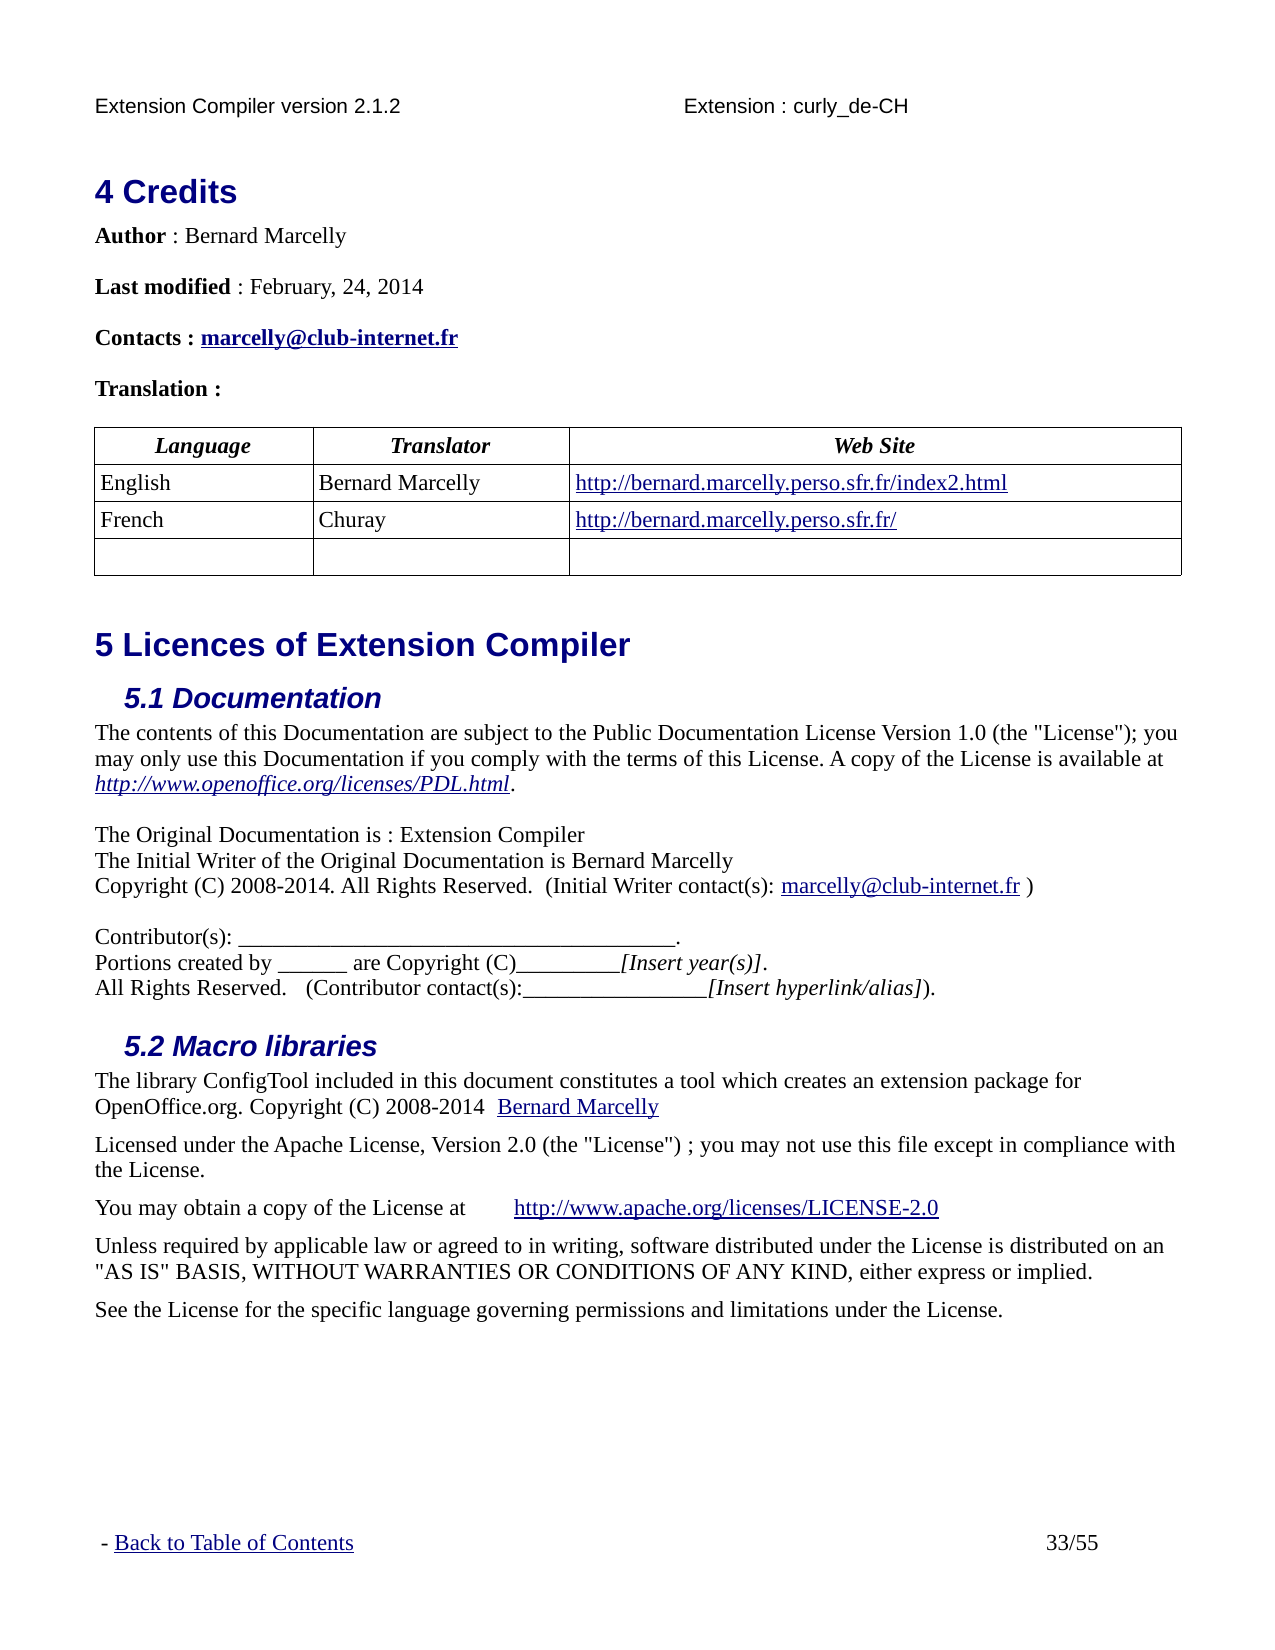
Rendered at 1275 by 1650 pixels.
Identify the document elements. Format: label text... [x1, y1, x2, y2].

text The library ConfigTool included in this document constitutes a tool which creates an extension package for OpenOffice.org. Copyright (C) 2008-2014 Bernard Marcelly [94, 1068, 1181, 1119]
text Portions created by ______ are Copyright (C)_________[Insert year(s)]. [94, 950, 1181, 975]
table_header Language [95, 428, 313, 464]
text Unless required by applicable law or agreed to in writing, software distributed under the License is distributed on an "AS IS" BASIS, WITHOUT WARRANTIES OR CONDITIONS OF ANY KIND, either express or implied. [94, 1233, 1181, 1284]
subtitle Licences of Extension Compiler [94, 626, 1181, 663]
text See the License for the specific language governing permissions and limitations under the License. [94, 1297, 1181, 1322]
table_cell Churay [314, 502, 569, 538]
text Last modified : February, 24, 2014 [94, 273, 1181, 299]
text The contents of this Documentation are subject to the Public Documentation License Version 1.0 (the "License"); you may only use this Documentation if you comply with the terms of this License. A copy of the License is available at http://www.openoffice.org/licenses/PDL.html. [94, 720, 1181, 797]
text Contacts : marcelly@club-internet.fr [94, 324, 1181, 350]
table_header Translator [314, 428, 569, 464]
table_header Web Site [570, 428, 1181, 464]
table_cell [570, 539, 1181, 575]
table_cell [95, 539, 313, 575]
subtitle Documentation [124, 682, 1181, 714]
text The Initial Writer of the Original Documentation is Bernard Marcelly [94, 848, 1181, 873]
text You may obtain a copy of the License at http://www.apache.org/licenses/LICENSE-2.0 [94, 1195, 1181, 1221]
text Translation : [94, 376, 1181, 401]
text All Rights Reserved. (Contributor contact(s):________________[Insert hyperlink/alias]). [94, 975, 1181, 1001]
text Licensed under the Apache License, Version 2.0 (the "License") ; you may not use this file except in compliance with the License. [94, 1132, 1181, 1183]
text Contributor(s): ______________________________________. [94, 924, 1181, 950]
table_cell Bernard Marcelly [314, 465, 569, 501]
text Copyright (C) 2008-2014. All Rights Reserved. (Initial Writer contact(s): marcelly@club-internet.fr ) [94, 873, 1181, 899]
text The Original Documentation is : Extension Compiler [94, 822, 1181, 848]
table_cell English [95, 465, 313, 501]
table_cell http://bernard.marcelly.perso.sfr.fr/index2.html [570, 465, 1181, 501]
table_cell French [95, 502, 313, 538]
subtitle Macro libraries [124, 1030, 1181, 1062]
text Author : Bernard Marcelly [94, 222, 1181, 248]
subtitle Credits [94, 172, 1181, 210]
table_cell [314, 539, 569, 575]
table_cell http://bernard.marcelly.perso.sfr.fr/ [570, 502, 1181, 538]
